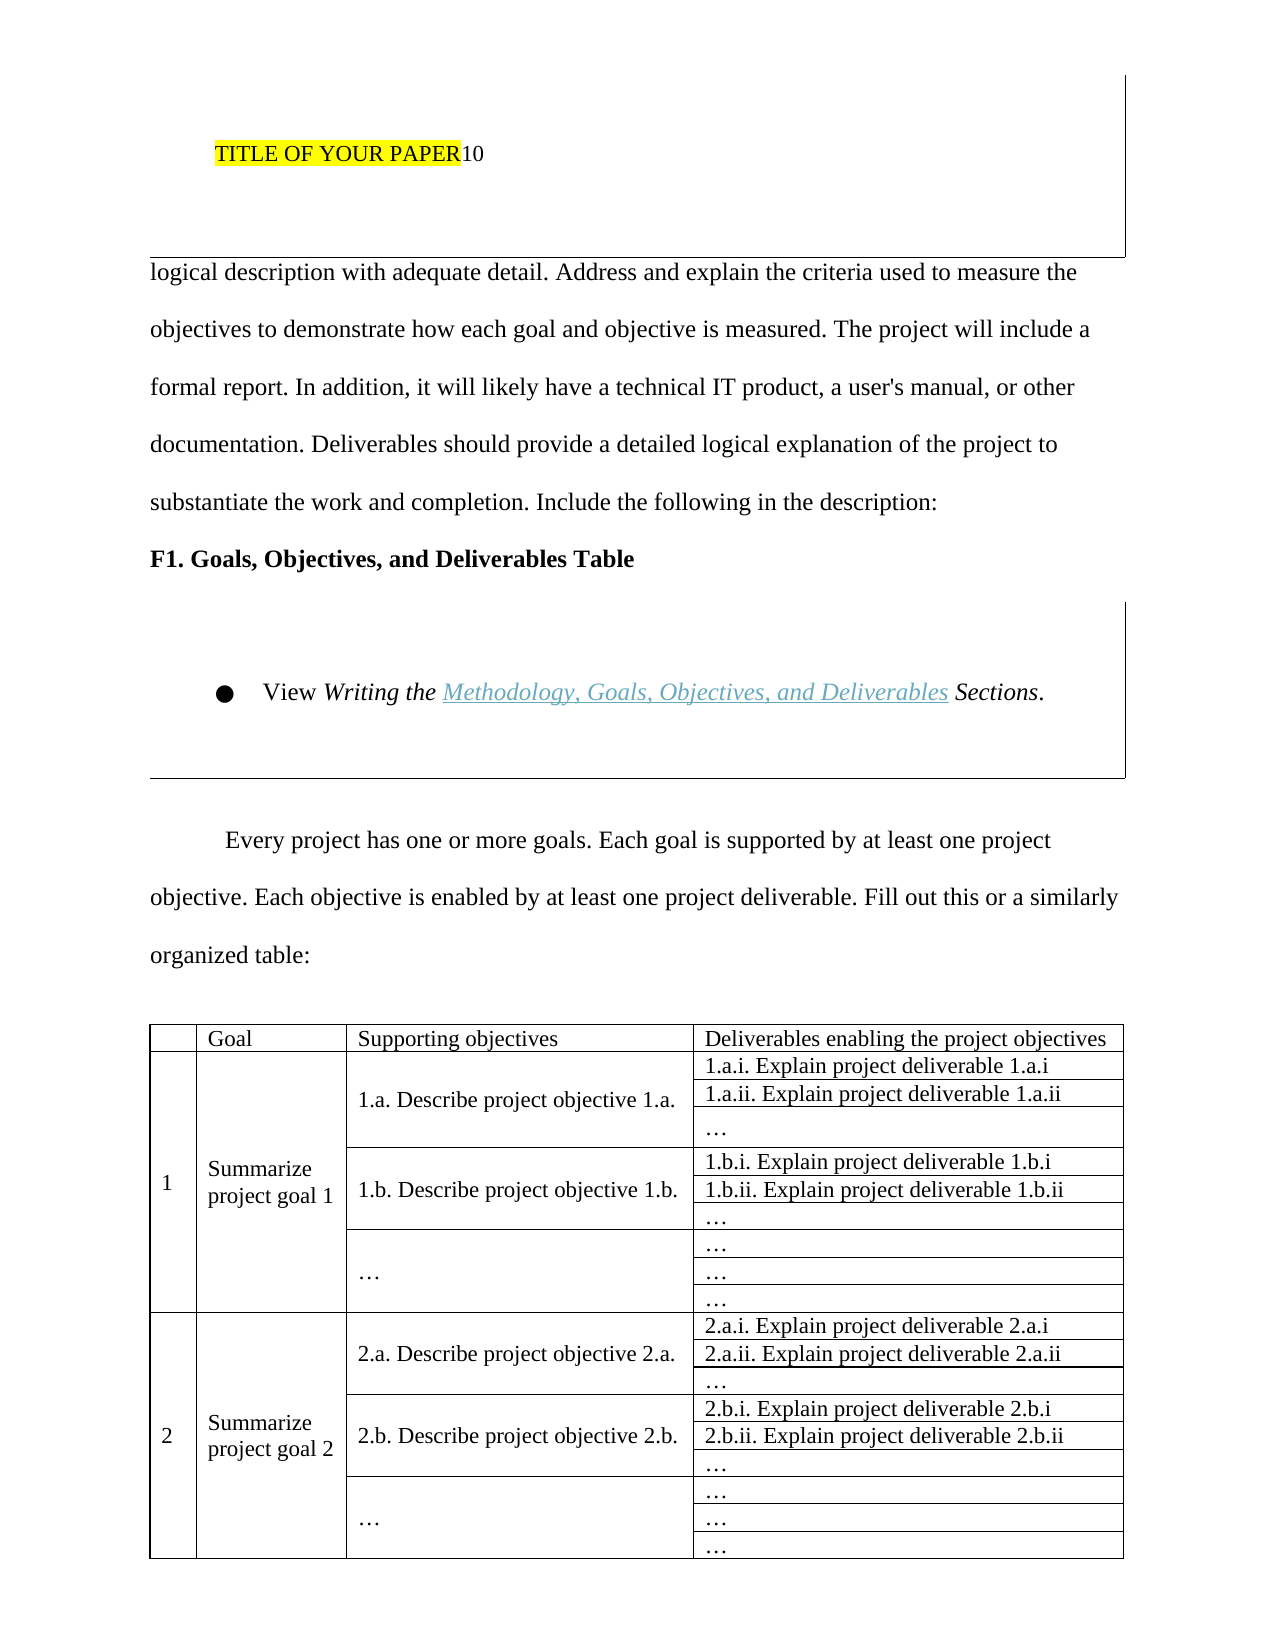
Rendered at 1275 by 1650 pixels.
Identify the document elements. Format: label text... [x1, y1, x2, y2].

table_cell 1.a. Describe project objective 1.a. [347, 1052, 693, 1147]
table_cell 2.b.ii. Explain project deliverable 2.b.ii [694, 1422, 1123, 1448]
table_header Deliverables enabling the project objectives [694, 1025, 1123, 1051]
table_cell … [694, 1532, 1123, 1558]
table_cell 1.b.ii. Explain project deliverable 1.b.ii [694, 1176, 1123, 1202]
list View Writing the Methodology, Goals, Objectives, and Deliverables Sections. [150, 602, 1125, 778]
table_cell … [694, 1504, 1123, 1531]
text logical description with adequate detail. Address and explain the criteria used to measure the objectives to demonstrate how each goal and objective is measured. The project will include a formal report. In addition, it will likely have a technical IT product, a user's manual, or other documentation. Deliverables should provide a detailed logical explanation of the project to substantiate the work and completion. Include the following in the description: [150, 257, 1125, 516]
table_cell 2.b.i. Explain project deliverable 2.b.i [694, 1395, 1123, 1421]
table_cell 2.a.ii. Explain project deliverable 2.a.ii [694, 1340, 1123, 1366]
table_header [151, 1025, 196, 1051]
table_cell 2 [151, 1313, 196, 1558]
table_cell Summarize project goal 2 [197, 1313, 346, 1558]
table_cell … [694, 1450, 1123, 1476]
table_cell … [694, 1107, 1123, 1147]
table_cell … [694, 1368, 1123, 1394]
table_cell … [694, 1285, 1123, 1312]
table_cell 1.a.ii. Explain project deliverable 1.a.ii [694, 1080, 1123, 1106]
table_cell … [694, 1477, 1123, 1503]
table_cell … [694, 1203, 1123, 1229]
table_cell 1.b. Describe project objective 1.b. [347, 1148, 693, 1229]
subtitle F1. Goals, Objectives, and Deliverables Table [150, 544, 1125, 573]
table_cell 1 [151, 1052, 196, 1312]
table_cell 1.b.i. Explain project deliverable 1.b.i [694, 1148, 1123, 1174]
table_header Goal [197, 1025, 346, 1051]
table_cell Summarize project goal 1 [197, 1052, 346, 1312]
table_cell 2.b. Describe project objective 2.b. [347, 1395, 693, 1476]
table_cell … [347, 1230, 693, 1312]
table_cell 1.a.i. Explain project deliverable 1.a.i [694, 1052, 1123, 1079]
table_header Supporting objectives [347, 1025, 693, 1051]
table_cell 2.a. Describe project objective 2.a. [347, 1313, 693, 1394]
text Every project has one or more goals. Each goal is supported by at least one project objective. Each objective is enabled by at least one project deliverable. Fill out this or a similarly organized table: [150, 825, 1125, 969]
table_cell … [347, 1477, 693, 1558]
table_cell … [694, 1230, 1123, 1257]
table_cell 2.a.i. Explain project deliverable 2.a.i [694, 1313, 1123, 1339]
table_cell … [694, 1258, 1123, 1284]
